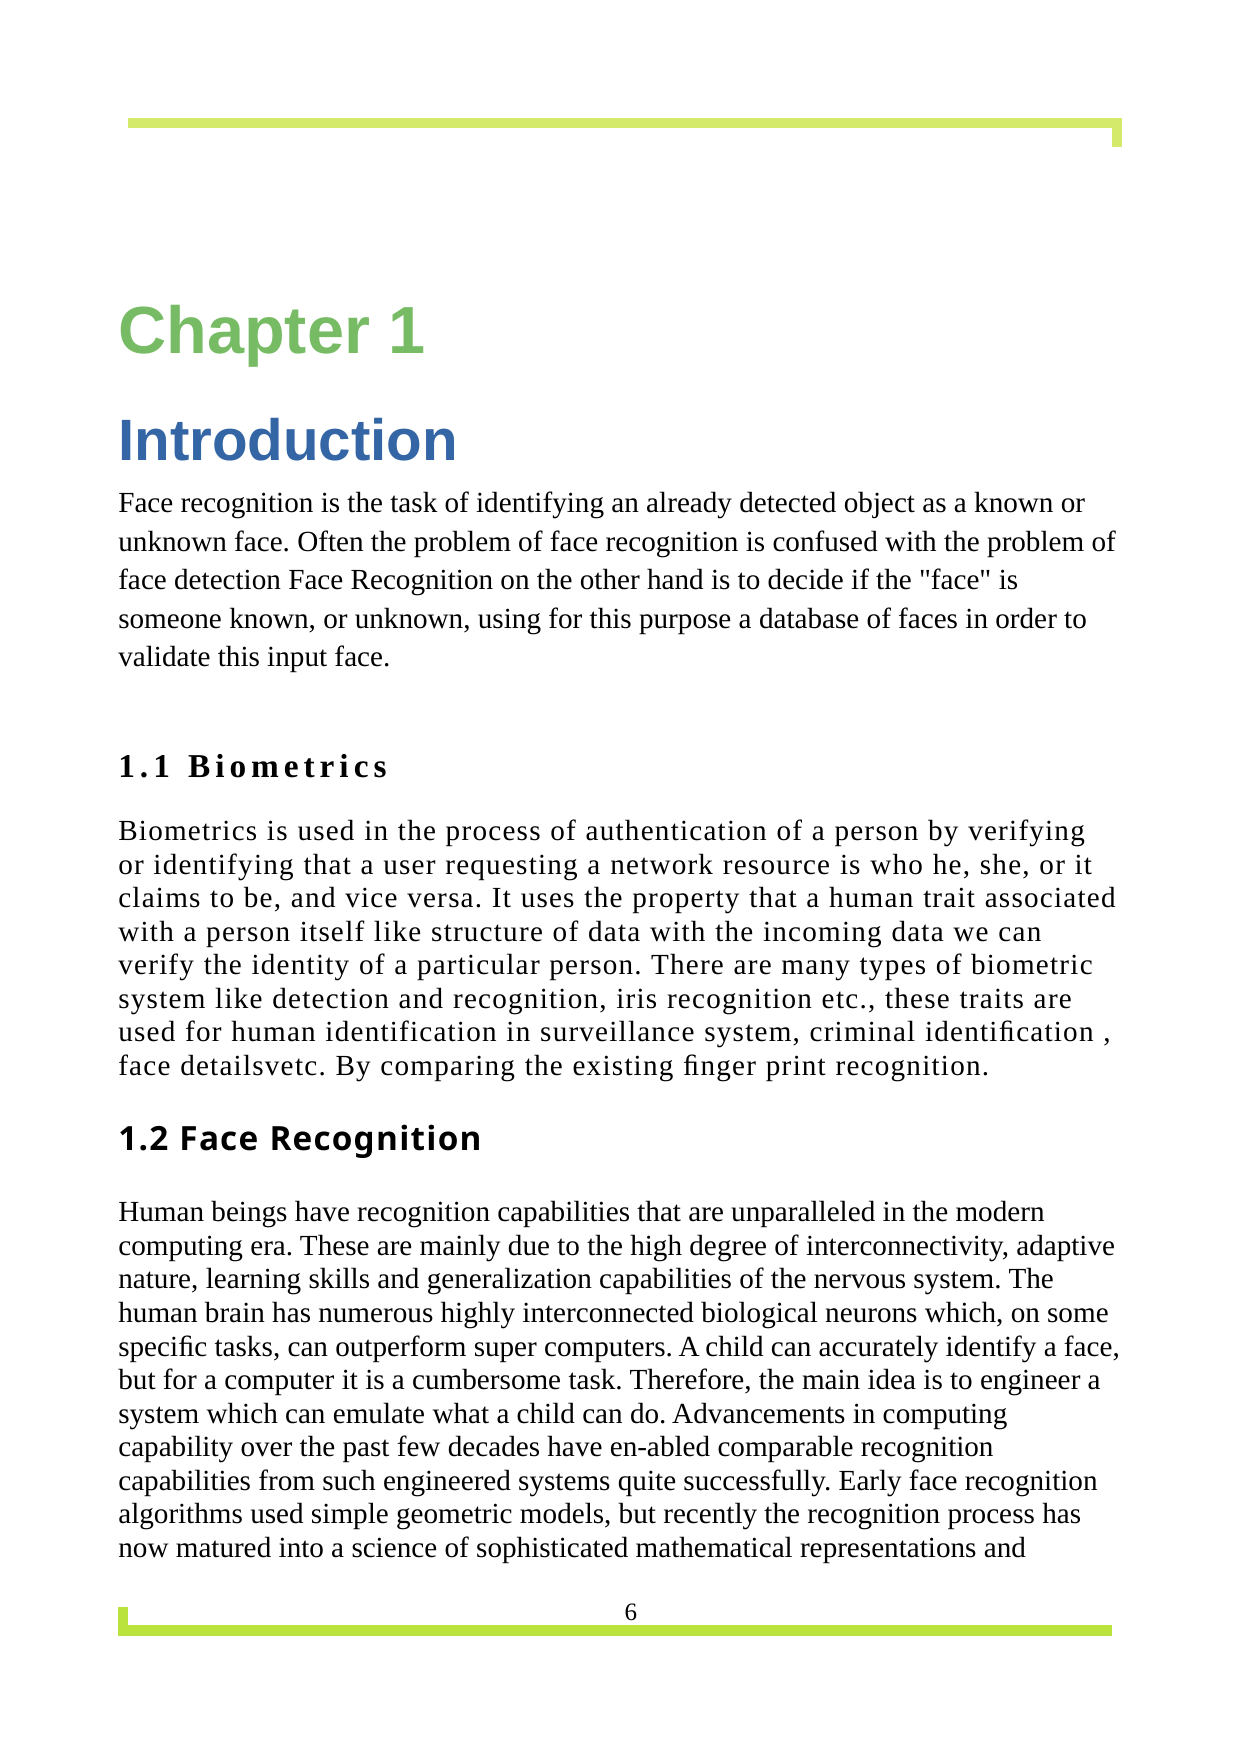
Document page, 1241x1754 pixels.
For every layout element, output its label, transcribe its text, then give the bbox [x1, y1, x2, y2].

text Biometrics is used in the process of authentication of a person by verifying or identifying that a user requesting a network resource is who he, she, or it claims to be, and vice versa. It uses the property that a human trait associated with a person itself like structure of data with the incoming data we can verify the identity of a particular person. There are many types of biometric system like detection and recognition, iris recognition etc., these traits are used for human identification in surveillance system, criminal identiﬁcation , face detailsvetc. By comparing the existing ﬁnger print recognition. [118, 813, 1122, 1082]
text Face recognition is the task of identifying an already detected object as a known or unknown face. Often the problem of face recognition is confused with the problem of face detection Face Recognition on the other hand is to decide if the "face" is someone known, or unknown, using for this purpose a database of faces in order to validate this input face. [118, 485, 1122, 673]
text 1.1 Biometrics [118, 746, 1122, 784]
subtitle Introduction [118, 406, 1122, 473]
subtitle Chapter 1 [118, 291, 1122, 368]
text 1.2 Face Recognition [118, 1115, 1122, 1161]
text Human beings have recognition capabilities that are unparalleled in the modern computing era. These are mainly due to the high degree of interconnectivity, adaptive nature, learning skills and generalization capabilities of the nervous system. The human brain has numerous highly interconnected biological neurons which, on some speciﬁc tasks, can outperform super computers. A child can accurately identify a face, but for a computer it is a cumbersome task. Therefore, the main idea is to engineer a system which can emulate what a child can do. Advancements in computing capability over the past few decades have en-abled comparable recognition capabilities from such engineered systems quite successfully. Early face recognition algorithms used simple geometric models, but recently the recognition process has now matured into a science of sophisticated mathematical representations and [118, 1194, 1122, 1563]
